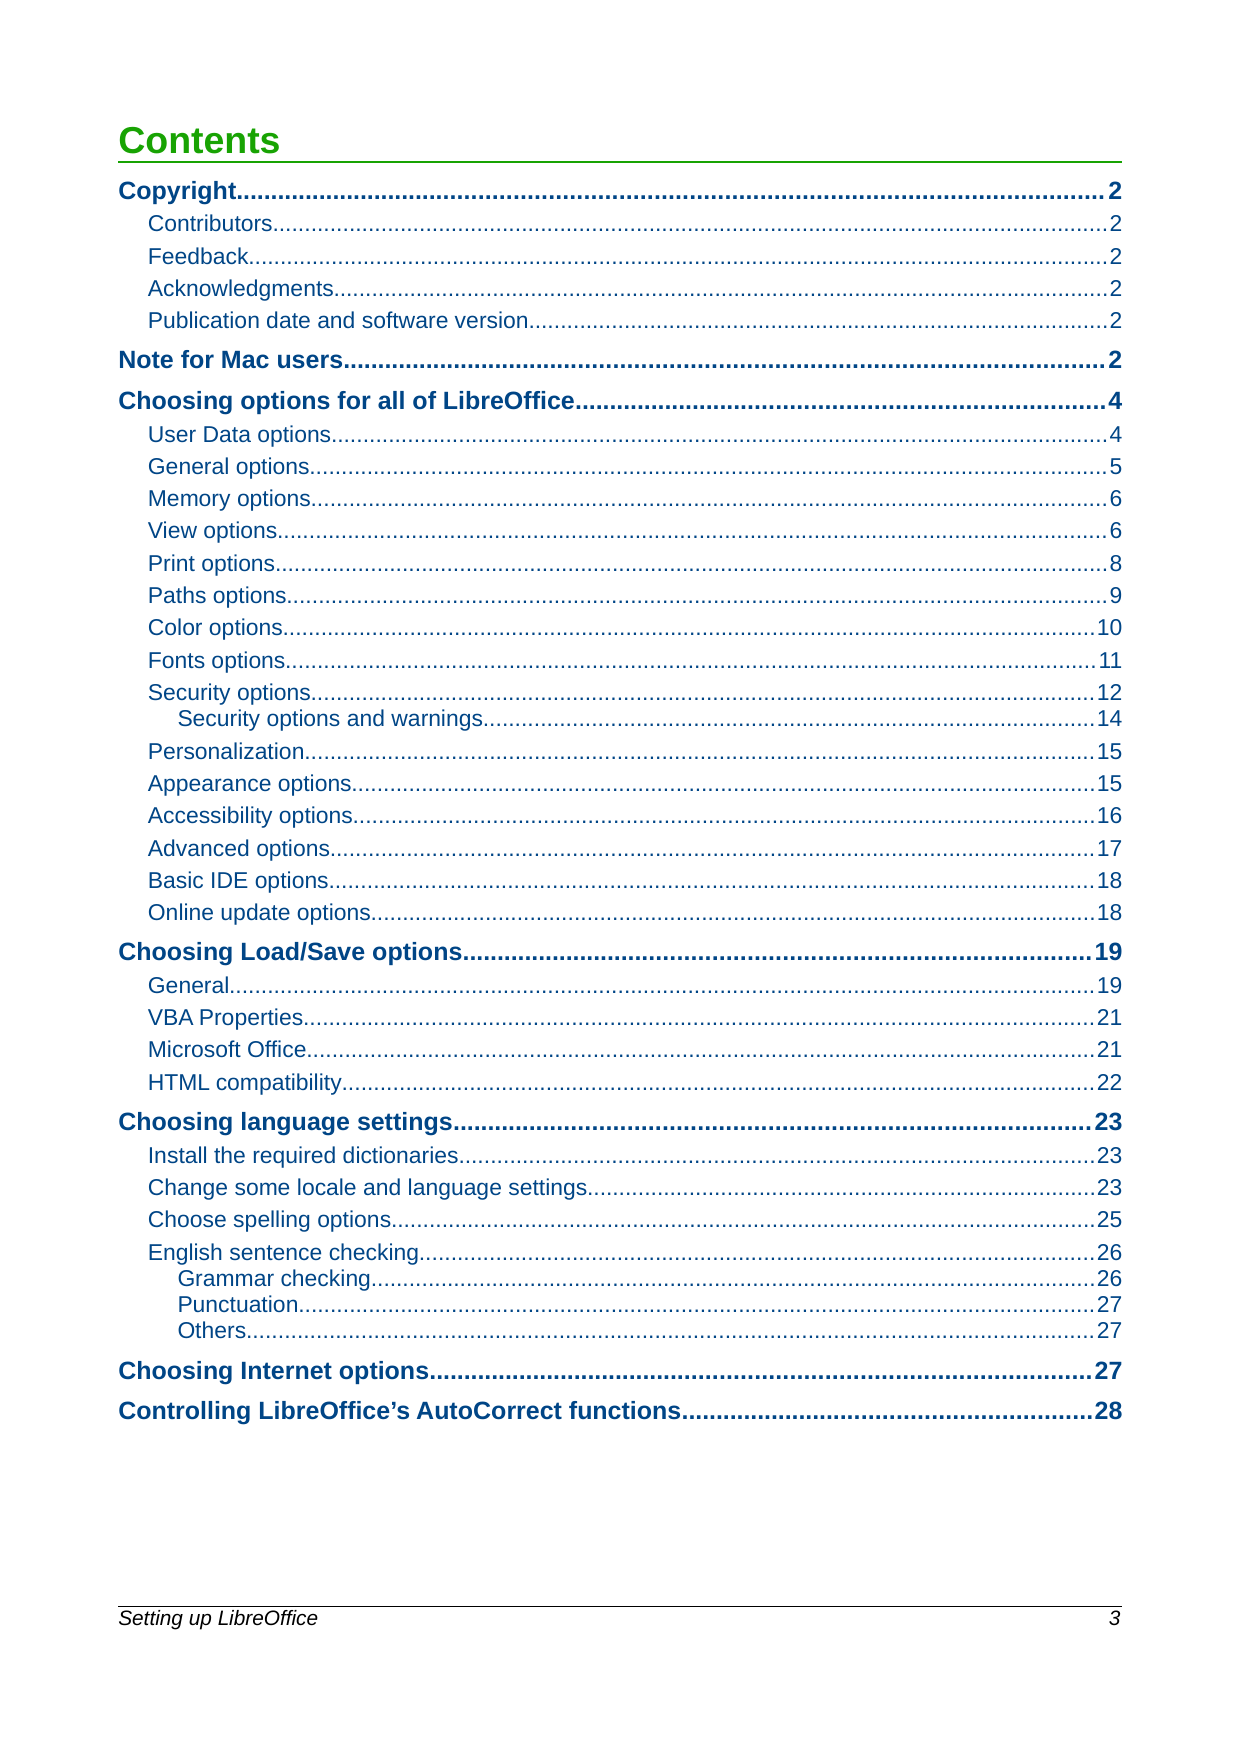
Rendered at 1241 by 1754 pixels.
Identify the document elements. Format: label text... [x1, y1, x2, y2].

text Fonts options 11 [148, 647, 1122, 673]
text Grammar checking 26 [177, 1265, 1122, 1291]
text Note for Mac users 2 [118, 345, 1122, 374]
text User Data options 4 [148, 421, 1122, 447]
text Paths options 9 [148, 582, 1122, 608]
text Choose spelling options 25 [148, 1206, 1122, 1232]
text Publication date and software version 2 [148, 307, 1122, 334]
text Change some locale and language settings 23 [148, 1174, 1122, 1200]
text General options 5 [148, 453, 1122, 479]
text Controlling LibreOffice’s AutoCorrect functions 28 [118, 1396, 1122, 1425]
text Security options 12 [148, 679, 1122, 705]
text Accessibility options 16 [148, 802, 1122, 828]
text Feedback 2 [148, 243, 1122, 269]
text Punctuation 27 [177, 1291, 1122, 1317]
text General 19 [148, 972, 1122, 998]
text Others 27 [177, 1317, 1122, 1344]
text VBA Properties 21 [148, 1004, 1122, 1031]
text Color options 10 [148, 614, 1122, 641]
text Security options and warnings 14 [177, 705, 1122, 732]
text English sentence checking 26 [148, 1238, 1122, 1265]
text Choosing Load/Save options 19 [118, 937, 1122, 966]
text Memory options 6 [148, 485, 1122, 512]
text Acknowledgments 2 [148, 275, 1122, 301]
text Contributors 2 [148, 210, 1122, 237]
text Advanced options 17 [148, 834, 1122, 861]
text Print options 8 [148, 550, 1122, 576]
text HTML compatibility 22 [148, 1069, 1122, 1095]
text Appearance options 15 [148, 770, 1122, 796]
text Choosing Internet options 27 [118, 1356, 1122, 1384]
text Contents [118, 118, 1122, 161]
text Online update options 18 [148, 899, 1122, 925]
text Choosing options for all of LibreOffice 4 [118, 386, 1122, 415]
text Choosing language settings 23 [118, 1107, 1122, 1136]
text Basic IDE options 18 [148, 867, 1122, 893]
text Personalization 15 [148, 738, 1122, 764]
text View options 6 [148, 517, 1122, 544]
text Install the required dictionaries 23 [148, 1142, 1122, 1168]
text Microsoft Office 21 [148, 1036, 1122, 1063]
text Copyright 2 [118, 176, 1122, 204]
